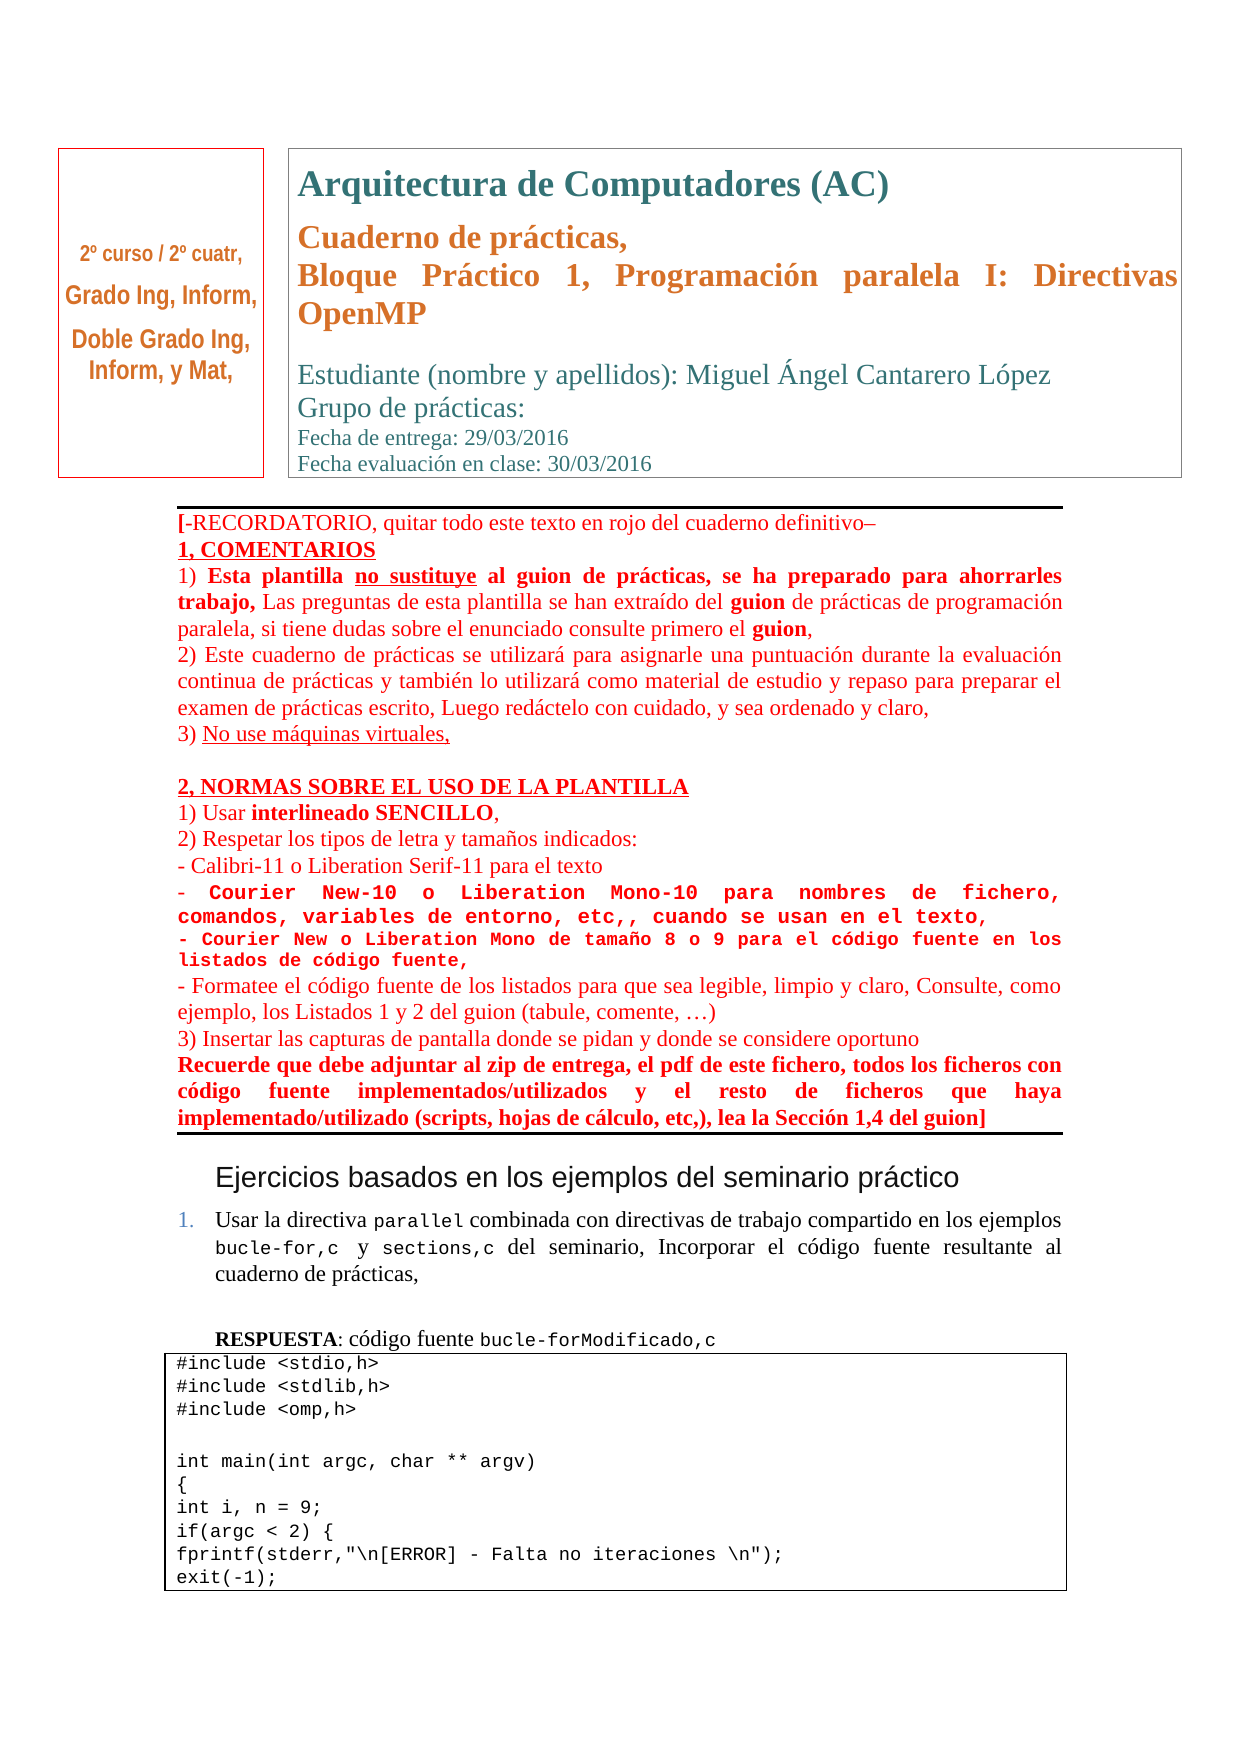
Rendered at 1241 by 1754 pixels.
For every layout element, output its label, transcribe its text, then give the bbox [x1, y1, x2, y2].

table_header 2º curso / 2º cuatr, Grado Ing, Inform, Doble Grado Ing, Inform, y Mat, [59, 149, 263, 477]
text 3) No use máquinas virtuales, [177, 720, 1063, 746]
text - Courier New-10 o Liberation Mono-10 para nombres de fichero, comandos, variables de entorno, etc,, cuando se usan en el texto, [177, 878, 1063, 929]
text - Formatee el código fuente de los listados para que sea legible, limpio y claro, Consulte, como ejemplo, los Listados 1 y 2 del guion (tabule, comente, …) [177, 972, 1063, 1025]
text 1) Esta plantilla no sustituye al guion de prácticas, se ha preparado para ahorrarles trabajo, Las preguntas de esta plantilla se han extraído del guion de prácticas de programación paralela, si tiene dudas sobre el enunciado consulte primero el guion, [177, 562, 1063, 641]
text 2) Respetar los tipos de letra y tamaños indicados: [177, 826, 1063, 852]
table_header [264, 148, 288, 477]
text 1, COMENTARIOS [177, 536, 1063, 562]
text RESPUESTA: código fuente bucle-forModificado,c [215, 1326, 1063, 1352]
text 2, NORMAS SOBRE EL USO DE LA PLANTILLA [177, 773, 1063, 799]
text - Courier New o Liberation Mono de tamaño 8 o 9 para el código fuente en los listados de código fuente, [177, 929, 1063, 972]
text 3) Insertar las capturas de pantalla donde se pidan y donde se considere oportuno [177, 1025, 1063, 1051]
table_header Arquitectura de Computadores (AC) Cuaderno de prácticas, Bloque Práctico 1, Programación paralela I: Directivas OpenMP Estudiante (nombre y apellidos): Miguel Ángel Cantarero López Grupo de prácticas: Fecha de entrega: 29/03/2016 Fecha evaluación en clase: 30/03/2016 [289, 149, 1181, 477]
text Recuerde que debe adjuntar al zip de entrega, el pdf de este fichero, todos los ficheros con código fuente implementados/utilizados y el resto de ficheros que haya implementado/utilizado (scripts, hojas de cálculo, etc,), lea la Sección 1,4 del guion] [177, 1051, 1063, 1132]
list Usar la directiva parallel combinada con directivas de trabajo compartido en los ejemplos bucle-for,c y sections,c del seminario, Incorporar el código fuente resultante al cuaderno de prácticas, [177, 1206, 1063, 1287]
text [-RECORDATORIO, quitar todo este texto en rojo del cuaderno definitivo– [177, 509, 1063, 536]
table_header #include <stdio,h> #include <stdlib,h> #include <omp,h> int main(int argc, char ** argv) { int i, n = 9; if(argc < 2) { fprintf(stderr,"\n[ERROR] - Falta no iteraciones \n"); exit(-1); [166, 1354, 1066, 1589]
text 2) Este cuaderno de prácticas se utilizará para asignarle una puntuación durante la evaluación continua de prácticas y también lo utilizará como material de estudio y repaso para preparar el examen de prácticas escrito, Luego redáctelo con cuidado, y sea ordenado y claro, [177, 641, 1063, 720]
text 1) Usar interlineado SENCILLO, [177, 799, 1063, 826]
text - Calibri-11 o Liberation Serif-11 para el texto [177, 852, 1063, 878]
subtitle Ejercicios basados en los ejemplos del seminario práctico [177, 1160, 1063, 1194]
